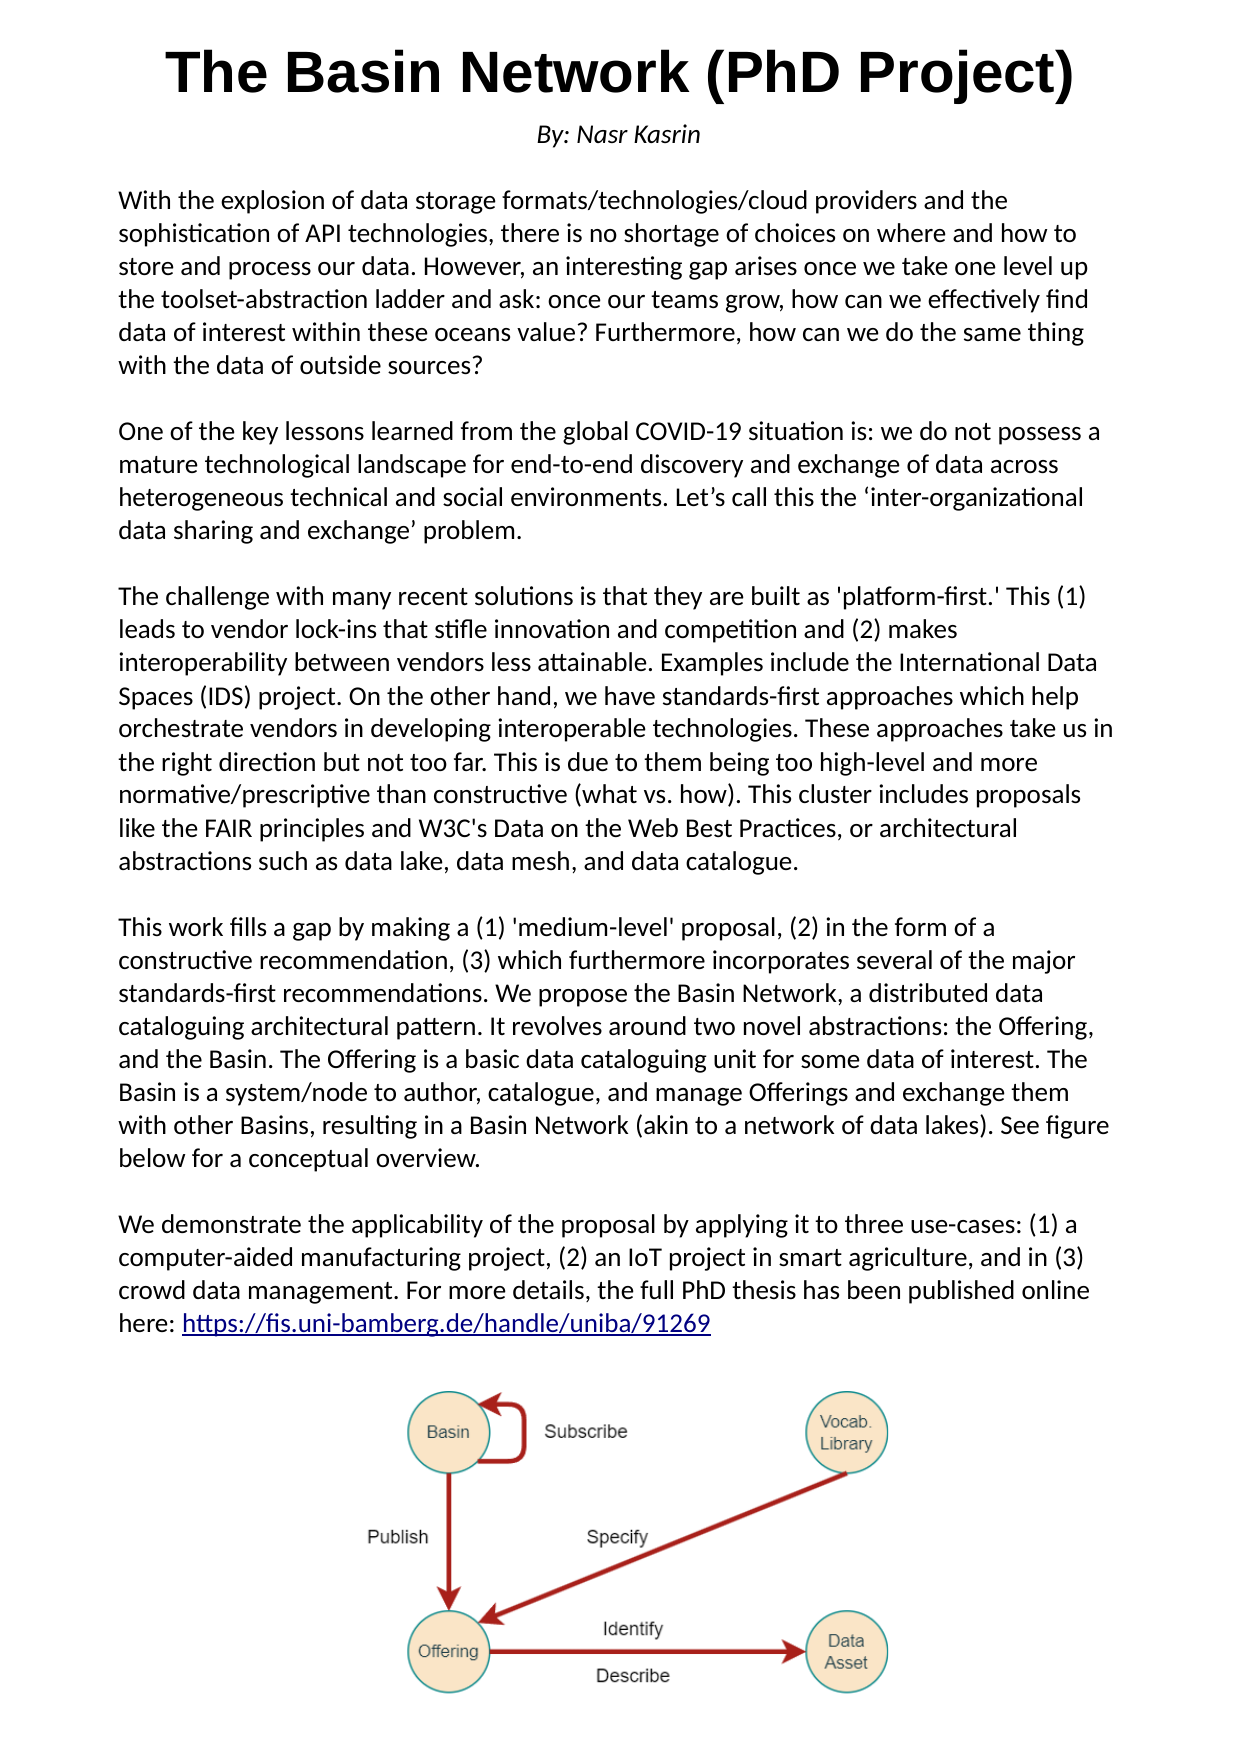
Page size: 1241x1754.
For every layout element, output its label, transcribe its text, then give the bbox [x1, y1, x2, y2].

text One of the key lessons learned from the global COVID-19 situation is: we do not possess a mature technological landscape for end-to-end discovery and exchange of data across heterogeneous technical and social environments. Let’s call this the ‘inter-organizational data sharing and exchange’ problem. [118, 414, 1122, 547]
title The Basin Network (PhD Project) [118, 38, 1122, 105]
text This work fills a gap by making a (1) 'medium-level' proposal, (2) in the form of a constructive recommendation, (3) which furthermore incorporates several of the major standards-first recommendations. We propose the Basin Network, a distributed data cataloguing architectural pattern. It revolves around two novel abstractions: the Offering, and the Basin. The Offering is a basic data cataloguing unit for some data of interest. The Basin is a system/node to author, catalogue, and manage Offerings and exchange them with other Basins, resulting in a Basin Network (akin to a network of data lakes). See figure below for a conceptual overview. [118, 910, 1122, 1174]
picture [351, 1391, 889, 1701]
text The challenge with many recent solutions is that they are built as 'platform-first.' This (1) leads to vendor lock-ins that stifle innovation and competition and (2) makes interoperability between vendors less attainable. Examples include the International Data Spaces (IDS) project. On the other hand, we have standards-first approaches which help orchestrate vendors in developing interoperable technologies. These approaches take us in the right direction but not too far. This is due to them being too high-level and more normative/prescriptive than constructive (what vs. how). This cluster includes proposals like the FAIR principles and W3C's Data on the Web Best Practices, or architectural abstractions such as data lake, data mesh, and data catalogue. [118, 579, 1122, 877]
text With the explosion of data storage formats/technologies/cloud providers and the sophistication of API technologies, there is no shortage of choices on where and how to store and process our data. However, an interesting gap arises once we take one level up the toolset-abstraction ladder and ask: once our teams grow, how can we effectively find data of interest within these oceans value? Furthermore, how can we do the same thing with the data of outside sources? [118, 183, 1122, 381]
text We demonstrate the applicability of the proposal by applying it to three use-cases: (1) a computer-aided manufacturing project, (2) an IoT project in smart agriculture, and in (3) crowd data management. For more details, the full PhD thesis has been published online here: https://fis.uni-bamberg.de/handle/uniba/91269 [118, 1207, 1122, 1339]
text By: Nasr Kasrin [118, 117, 1122, 150]
